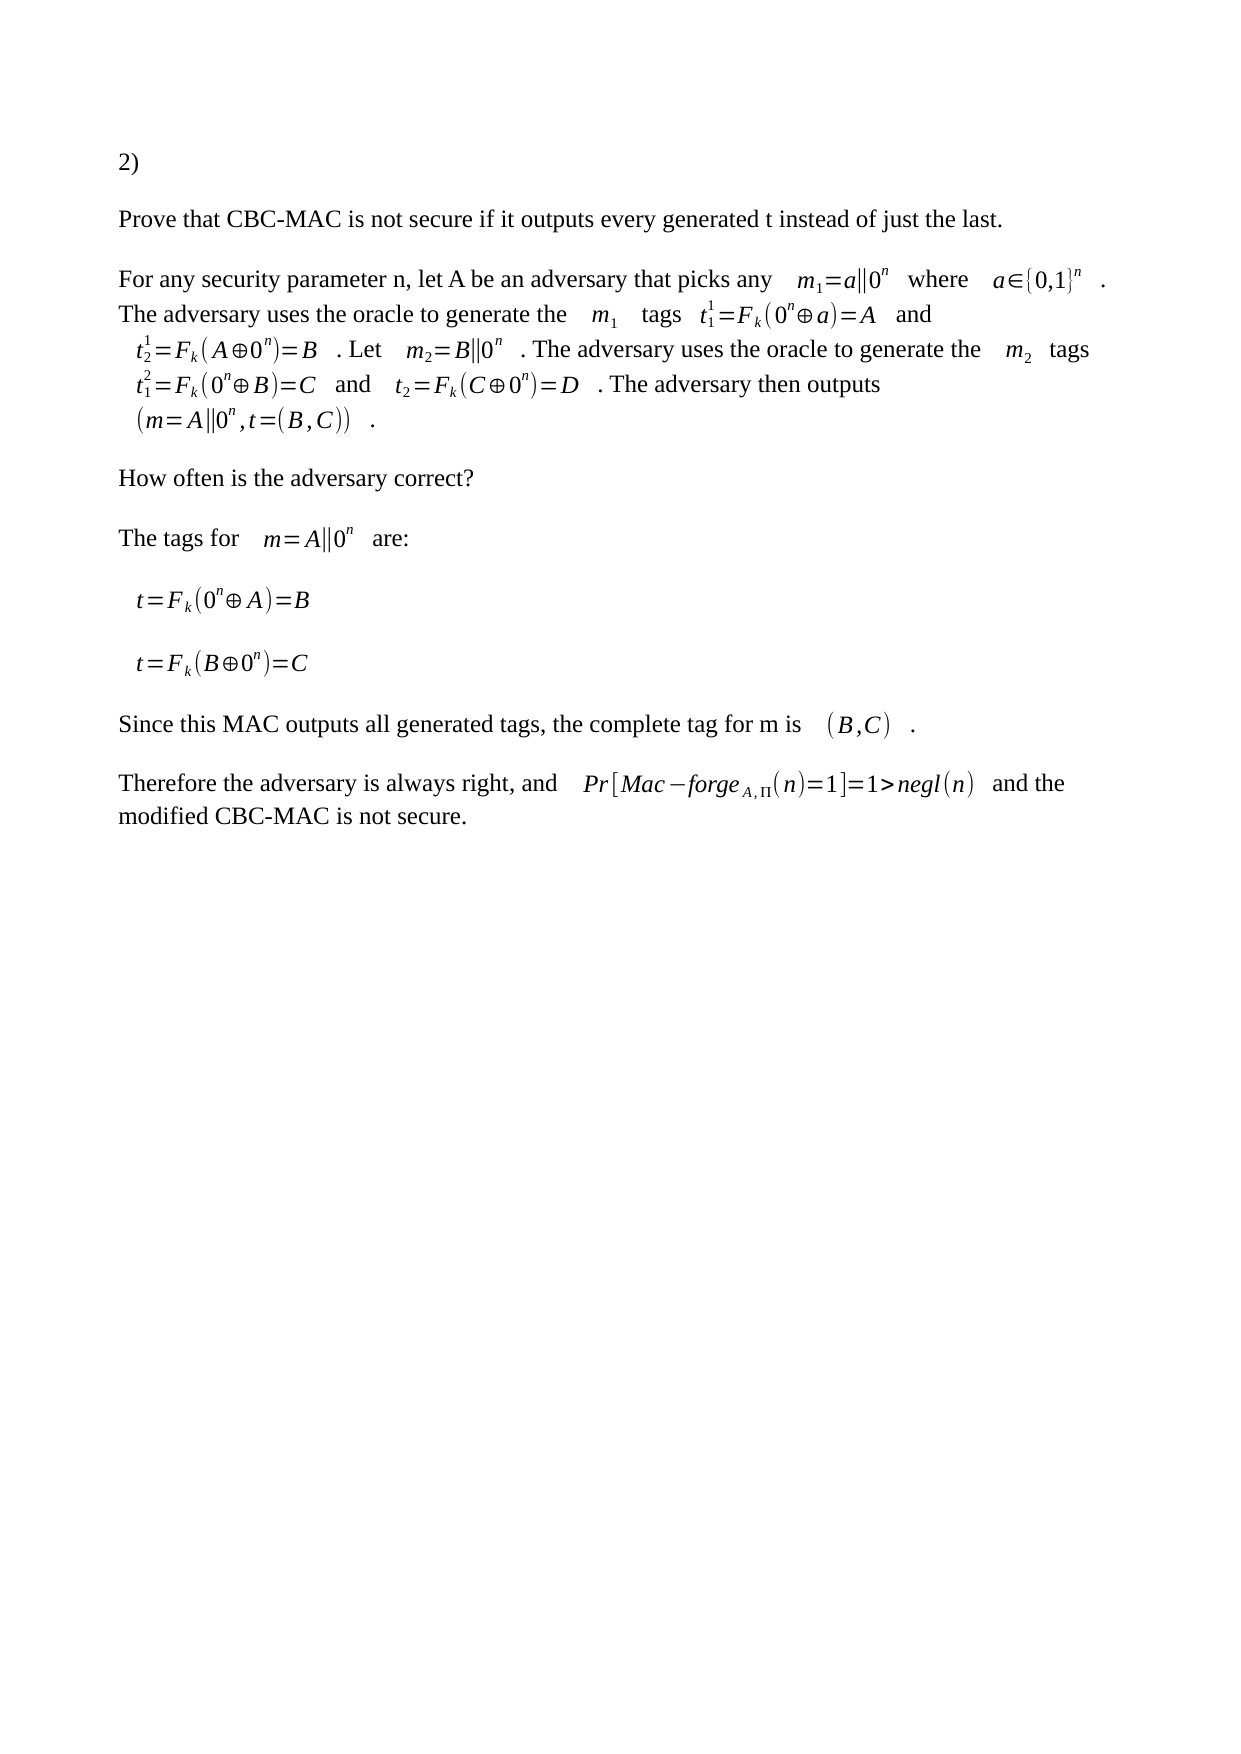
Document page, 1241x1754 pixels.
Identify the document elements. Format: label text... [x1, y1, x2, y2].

text The tags for are: [118, 521, 1122, 553]
text Since this MAC outputs all generated tags, the complete tag for m is . [118, 709, 1122, 739]
text For any security parameter n, let A be an adversary that picks any where . The adversary uses the oracle to generate the tagsand . Let . The adversary uses the oracle to generate the tags and . The adversary then outputs . [118, 262, 1122, 434]
text Prove that CBC-MAC is not secure if it outputs every generated t instead of just the last. [118, 204, 1122, 233]
text Therefore the adversary is always right, and and the modified CBC-MAC is not secure. [118, 768, 1122, 829]
text How often is the adversary correct? [118, 463, 1122, 492]
text 2) [118, 147, 1122, 176]
